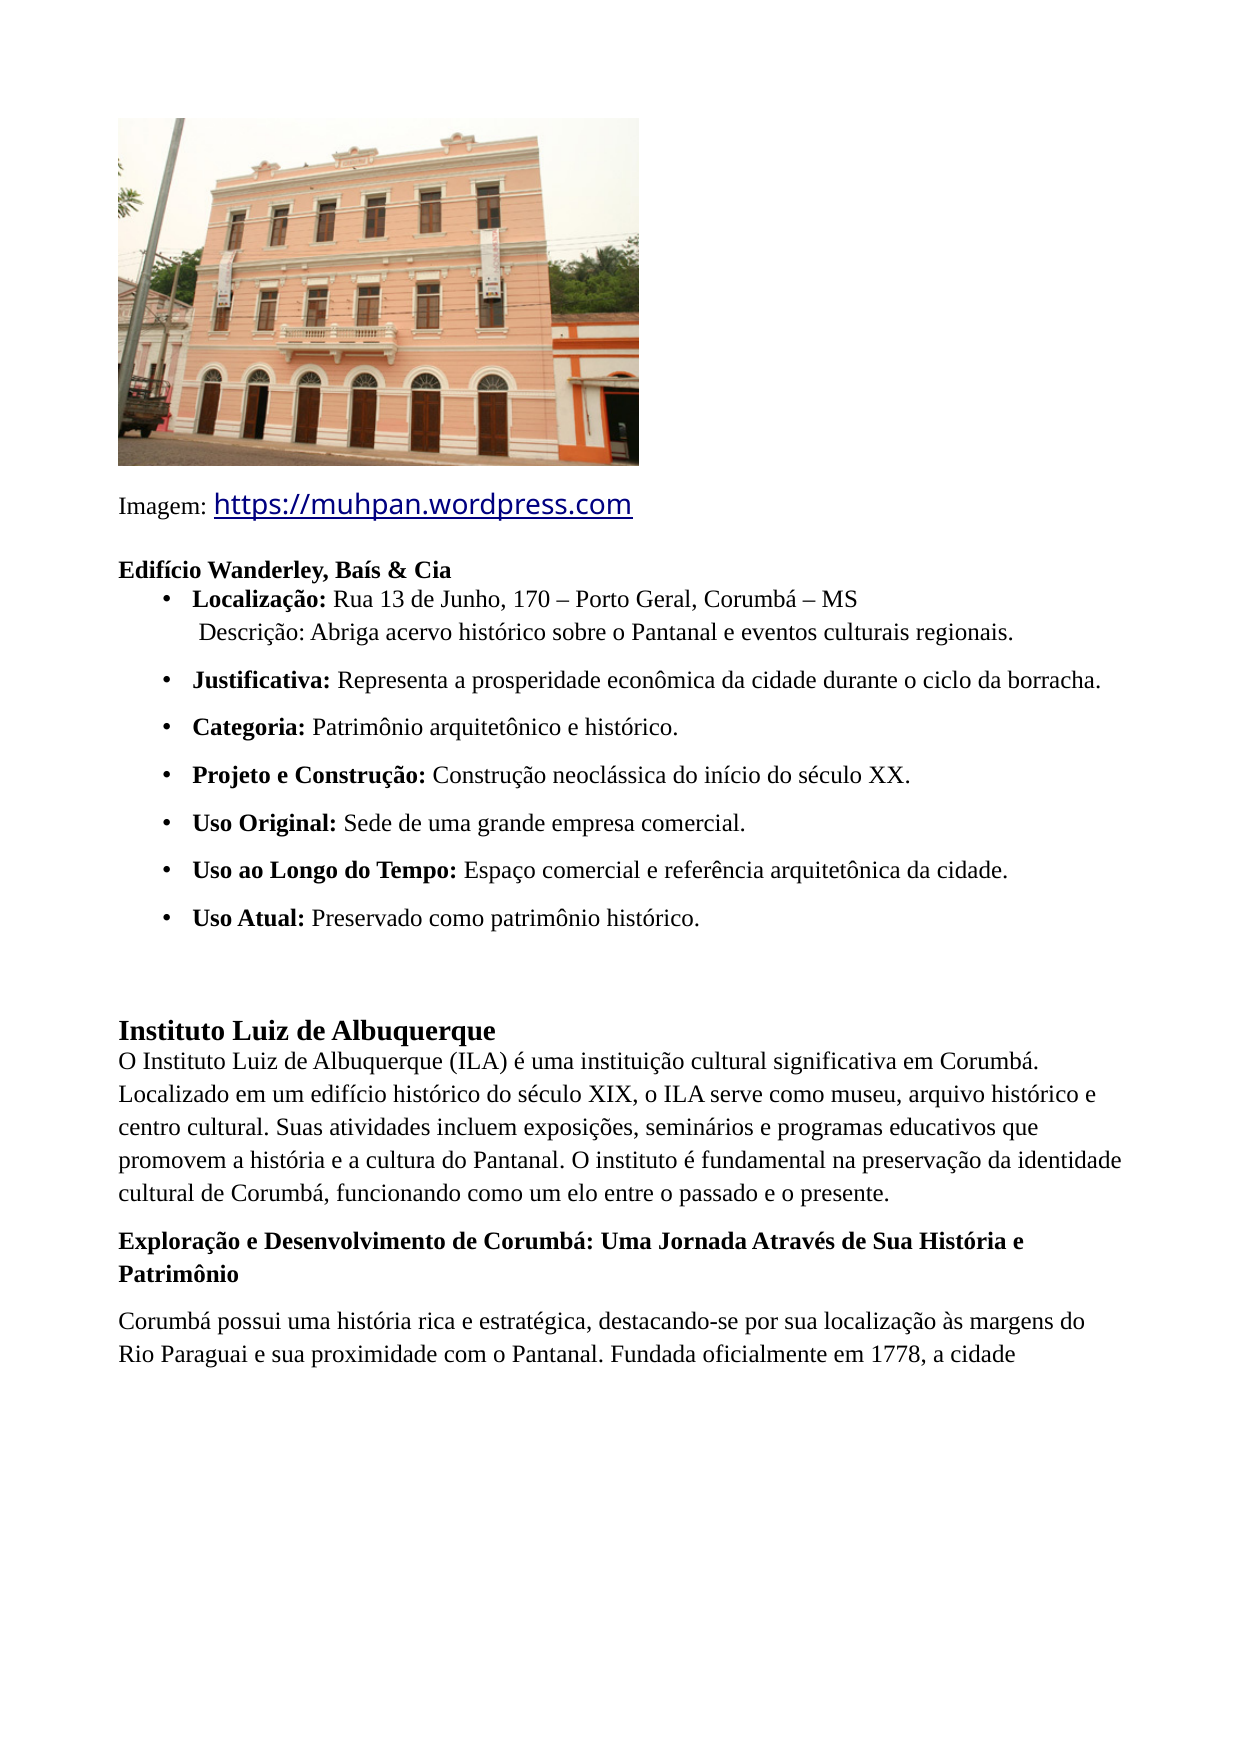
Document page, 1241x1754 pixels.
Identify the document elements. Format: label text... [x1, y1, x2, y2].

picture [118, 118, 639, 466]
list Uso ao Longo do Tempo: Espaço comercial e referência arquitetônica da cidade. [162, 855, 1122, 884]
list Uso Original: Sede de uma grande empresa comercial. [162, 808, 1122, 836]
list Localização: Rua 13 de Junho, 170 – Porto Geral, Corumbá – MS Descrição: Abriga acervo histórico sobre o Pantanal e eventos culturais regionais. [162, 584, 1122, 646]
list Categoria: Patrimônio arquitetônico e histórico. [162, 712, 1122, 741]
text Imagem: https://muhpan.wordpress.com [118, 484, 1122, 523]
text O Instituto Luiz de Albuquerque (ILA) é uma instituição cultural significativa em Corumbá. Localizado em um edifício histórico do século XIX, o ILA serve como museu, arquivo histórico e centro cultural. Suas atividades incluem exposições, seminários e programas educativos que promovem a história e a cultura do Pantanal. O instituto é fundamental na preservação da identidade cultural de Corumbá, funcionando como um elo entre o passado e o presente. [118, 1046, 1122, 1207]
list Justificativa: Representa a prosperidade econômica da cidade durante o ciclo da borracha. [162, 665, 1122, 693]
text Exploração e Desenvolvimento de Corumbá: Uma Jornada Através de Sua História e Patrimônio [118, 1226, 1122, 1288]
text Corumbá possui uma história rica e estratégica, destacando-se por sua localização às margens do Rio Paraguai e sua proximidade com o Pantanal. Fundada oficialmente em 1778, a cidade [118, 1306, 1122, 1368]
subtitle Instituto Luiz de Albuquerque [118, 1013, 1122, 1046]
list Uso Atual: Preservado como patrimônio histórico. [162, 903, 1122, 932]
list Projeto e Construção: Construção neoclássica do início do século XX. [162, 760, 1122, 789]
subtitle Edifício Wanderley, Baís & Cia [118, 555, 1122, 584]
